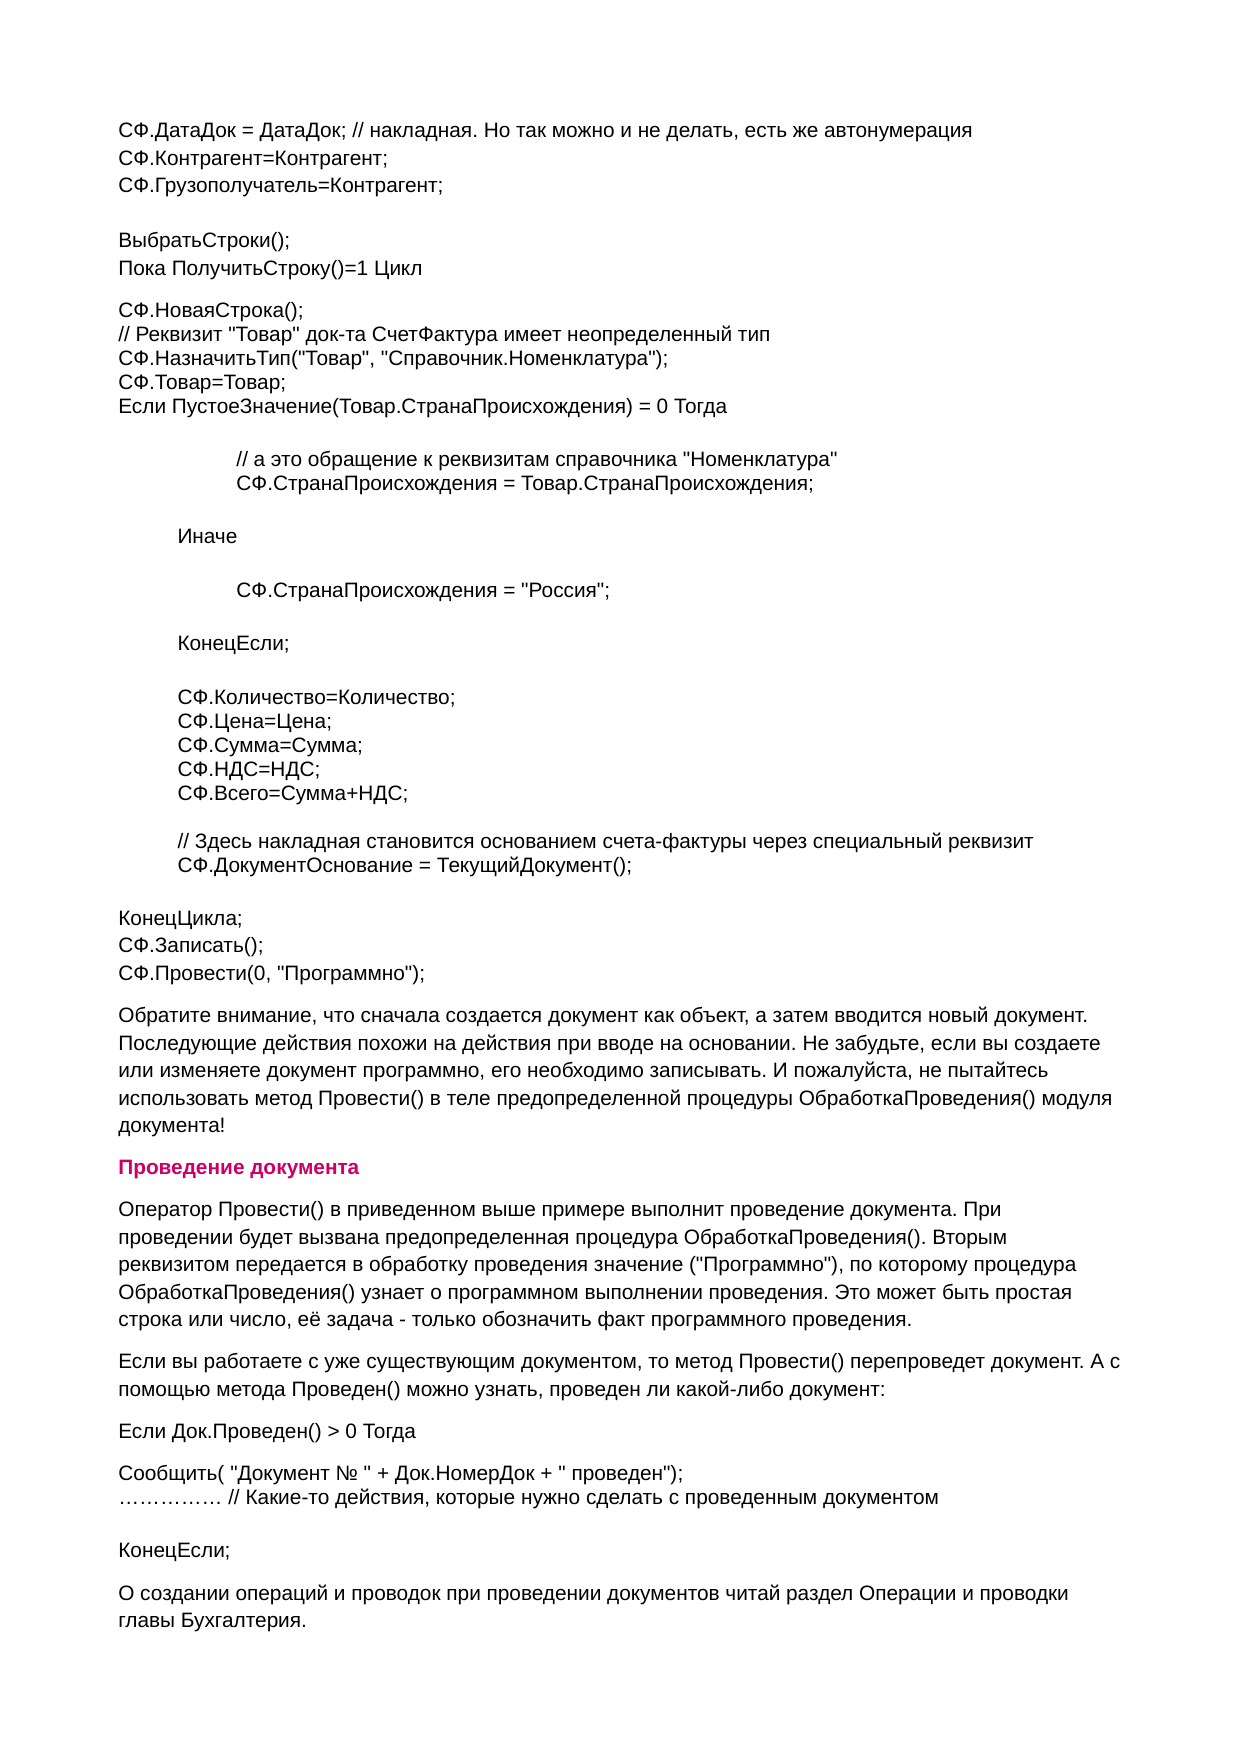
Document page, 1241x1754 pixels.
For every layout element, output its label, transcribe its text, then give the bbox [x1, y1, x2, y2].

text Оператор Провести() в приведенном выше примере выполнит проведение документа. При проведении будет вызвана предопределенная процедура ОбработкаПроведения(). Вторым реквизитом передается в обработку проведения значение ("Программно"), по которому процедура ОбработкаПроведения() узнает о программном выполнении проведения. Это может быть простая строка или число, её задача - только обозначить факт программного проведения. [118, 1197, 1122, 1331]
text // а это обращение к реквизитам справочника "Номенклатура" СФ.СтранаПроисхождения = Товар.СтранаПроисхождения; [236, 447, 1004, 495]
text СФ.ДатаДок = ДатаДок; // накладная. Но так можно и не делать, есть же автонумерация СФ.Контрагент=Контрагент; СФ.Грузополучатель=Контрагент; ВыбратьСтроки(); Пока ПолучитьСтроку()=1 Цикл [118, 118, 1122, 279]
text СФ.Количество=Количество; СФ.Цена=Цена; СФ.Сумма=Сумма; СФ.НДС=НДС; СФ.Всего=Сумма+НДС; // Здесь накладная становится основанием счета-фактуры через специальный реквизит СФ.ДокументОснование = ТекущийДокумент(); [177, 685, 1063, 876]
text О создании операций и проводок при проведении документов читай раздел Операции и проводки главы Бухгалтерия. [118, 1580, 1122, 1632]
text Иначе [177, 524, 1063, 548]
text Сообщить( "Документ № " + Док.НомерДок + " проведен"); …………… // Какие-то действия, которые нужно сделать с проведенным документом [118, 1461, 1122, 1509]
text СФ.НоваяСтрока(); // Реквизит "Товар" док-та СчетФактура имеет неопределенный тип СФ.НазначитьТип("Товар", "Справочник.Номенклатура"); СФ.Товар=Товар; Если ПустоеЗначение(Товар.СтранаПроисхождения) = 0 Тогда [118, 298, 1122, 417]
text Обратите внимание, что сначала создается документ как объект, а затем вводится новый документ. Последующие действия похожи на действия при вводе на основании. Не забудьте, если вы создаете или изменяете документ программно, его необходимо записывать. И пожалуйста, не пытайтесь использовать метод Провести() в теле предопределенной процедуры ОбработкаПроведения() модуля документа! [118, 1003, 1122, 1137]
text КонецЕсли; [177, 631, 1063, 655]
text Если Док.Проведен() > 0 Тогда [118, 1419, 1122, 1443]
text Если вы работаете с уже существующим документом, то метод Провести() перепроведет документ. А с помощью метода Проведен() можно узнать, проведен ли какой-либо документ: [118, 1349, 1122, 1401]
text СФ.СтранаПроисхождения = "Россия"; [236, 578, 1004, 602]
text КонецЕсли; [118, 1538, 1122, 1562]
text КонецЦикла; СФ.Записать(); СФ.Провести(0, "Программно"); [118, 906, 1122, 985]
text Проведение документа [118, 1155, 1122, 1179]
